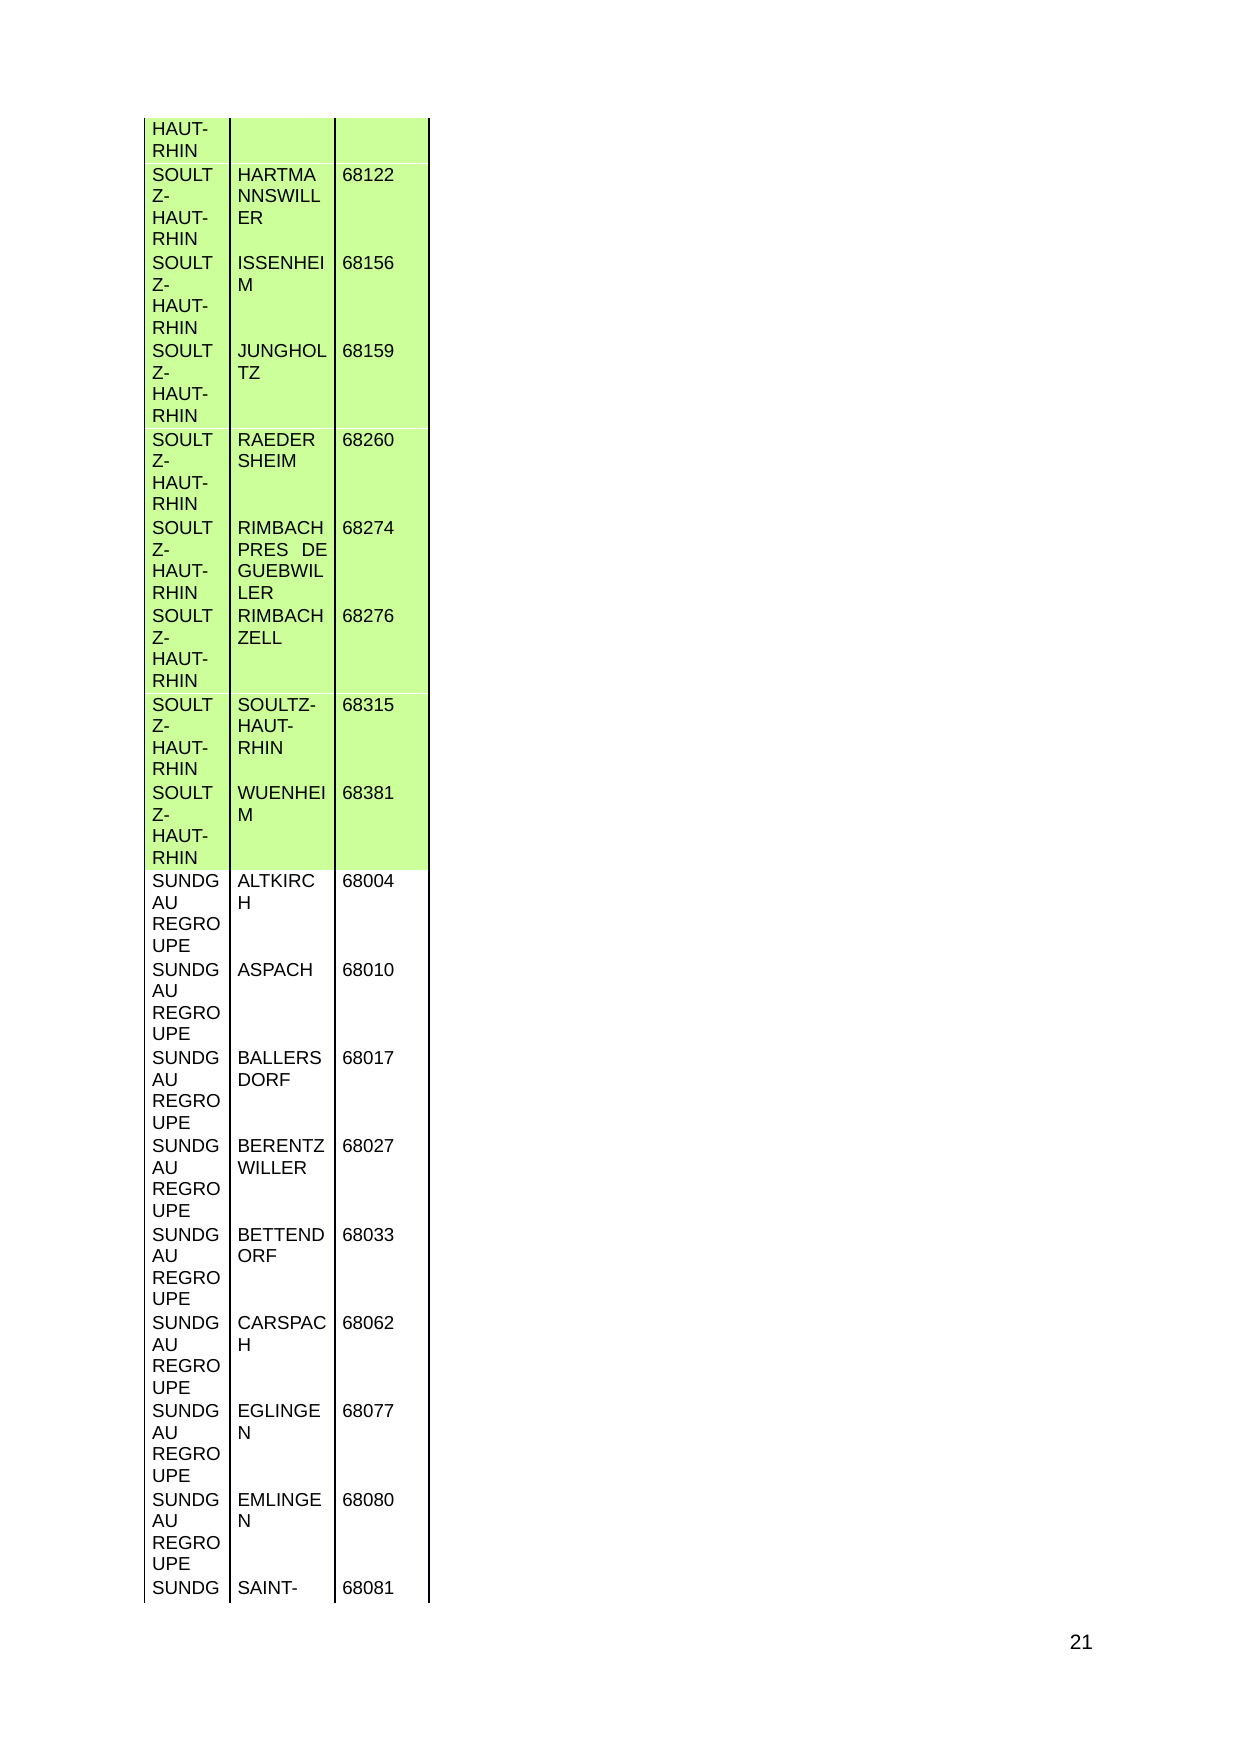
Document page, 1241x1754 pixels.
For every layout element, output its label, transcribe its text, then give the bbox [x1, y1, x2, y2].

table_cell SOULTZ-HAUT-RHIN [145, 164, 229, 252]
table_cell [231, 118, 334, 163]
table_cell 68017 [336, 1047, 428, 1135]
table_cell SUNDGAU REGROUPE [145, 1400, 229, 1488]
table_cell SOULTZ-HAUT-RHIN [145, 340, 229, 428]
table_cell 68080 [336, 1489, 428, 1577]
table_cell 68081 [336, 1577, 428, 1602]
table_cell SOULTZ-HAUT-RHIN [145, 517, 229, 605]
table_cell SUNDG [145, 1577, 229, 1602]
table_cell SOULTZ-HAUT-RHIN [145, 605, 229, 693]
table_cell ALTKIRCH [231, 870, 334, 958]
table_cell 68260 [336, 429, 428, 517]
table_cell RAEDERSHEIM [231, 429, 334, 517]
table_cell SAINT- [231, 1577, 334, 1602]
table_cell 68122 [336, 164, 428, 252]
table_cell 68381 [336, 782, 428, 870]
table_cell ISSENHEIM [231, 252, 334, 340]
table_cell 68033 [336, 1224, 428, 1312]
table_cell WUENHEIM [231, 782, 334, 870]
table_cell ASPACH [231, 959, 334, 1047]
table_cell BERENTZWILLER [231, 1135, 334, 1223]
table_cell SOULTZ-HAUT-RHIN [145, 429, 229, 517]
table_cell RIMBACHZELL [231, 605, 334, 693]
table_cell CARSPACH [231, 1312, 334, 1400]
table_cell JUNGHOLTZ [231, 340, 334, 428]
table_cell 68062 [336, 1312, 428, 1400]
table_cell RIMBACH PRES DE GUEBWILLER [231, 517, 334, 605]
table_cell BETTENDORF [231, 1224, 334, 1312]
table_cell 68027 [336, 1135, 428, 1223]
table_cell SUNDGAU REGROUPE [145, 959, 229, 1047]
table_cell EGLINGEN [231, 1400, 334, 1488]
table_cell 68077 [336, 1400, 428, 1488]
table_cell [336, 118, 428, 163]
table_cell HAUT-RHIN [145, 118, 229, 163]
table_cell SOULTZ-HAUT-RHIN [231, 694, 334, 782]
table_cell SUNDGAU REGROUPE [145, 1224, 229, 1312]
table_cell SUNDGAU REGROUPE [145, 1312, 229, 1400]
table_cell SOULTZ-HAUT-RHIN [145, 252, 229, 340]
table_cell 68004 [336, 870, 428, 958]
table_cell 68159 [336, 340, 428, 428]
table_cell SUNDGAU REGROUPE [145, 1047, 229, 1135]
table_cell 68156 [336, 252, 428, 340]
table_cell SUNDGAU REGROUPE [145, 1135, 229, 1223]
table_cell BALLERSDORF [231, 1047, 334, 1135]
table_cell 68010 [336, 959, 428, 1047]
table_cell 68315 [336, 694, 428, 782]
table_cell SOULTZ-HAUT-RHIN [145, 694, 229, 782]
table_cell SUNDGAU REGROUPE [145, 1489, 229, 1577]
table_cell HARTMANNSWILLER [231, 164, 334, 252]
table_cell 68274 [336, 517, 428, 605]
table_cell SOULTZ-HAUT-RHIN [145, 782, 229, 870]
table_cell EMLINGEN [231, 1489, 334, 1577]
table_cell SUNDGAU REGROUPE [145, 870, 229, 958]
table_cell 68276 [336, 605, 428, 693]
